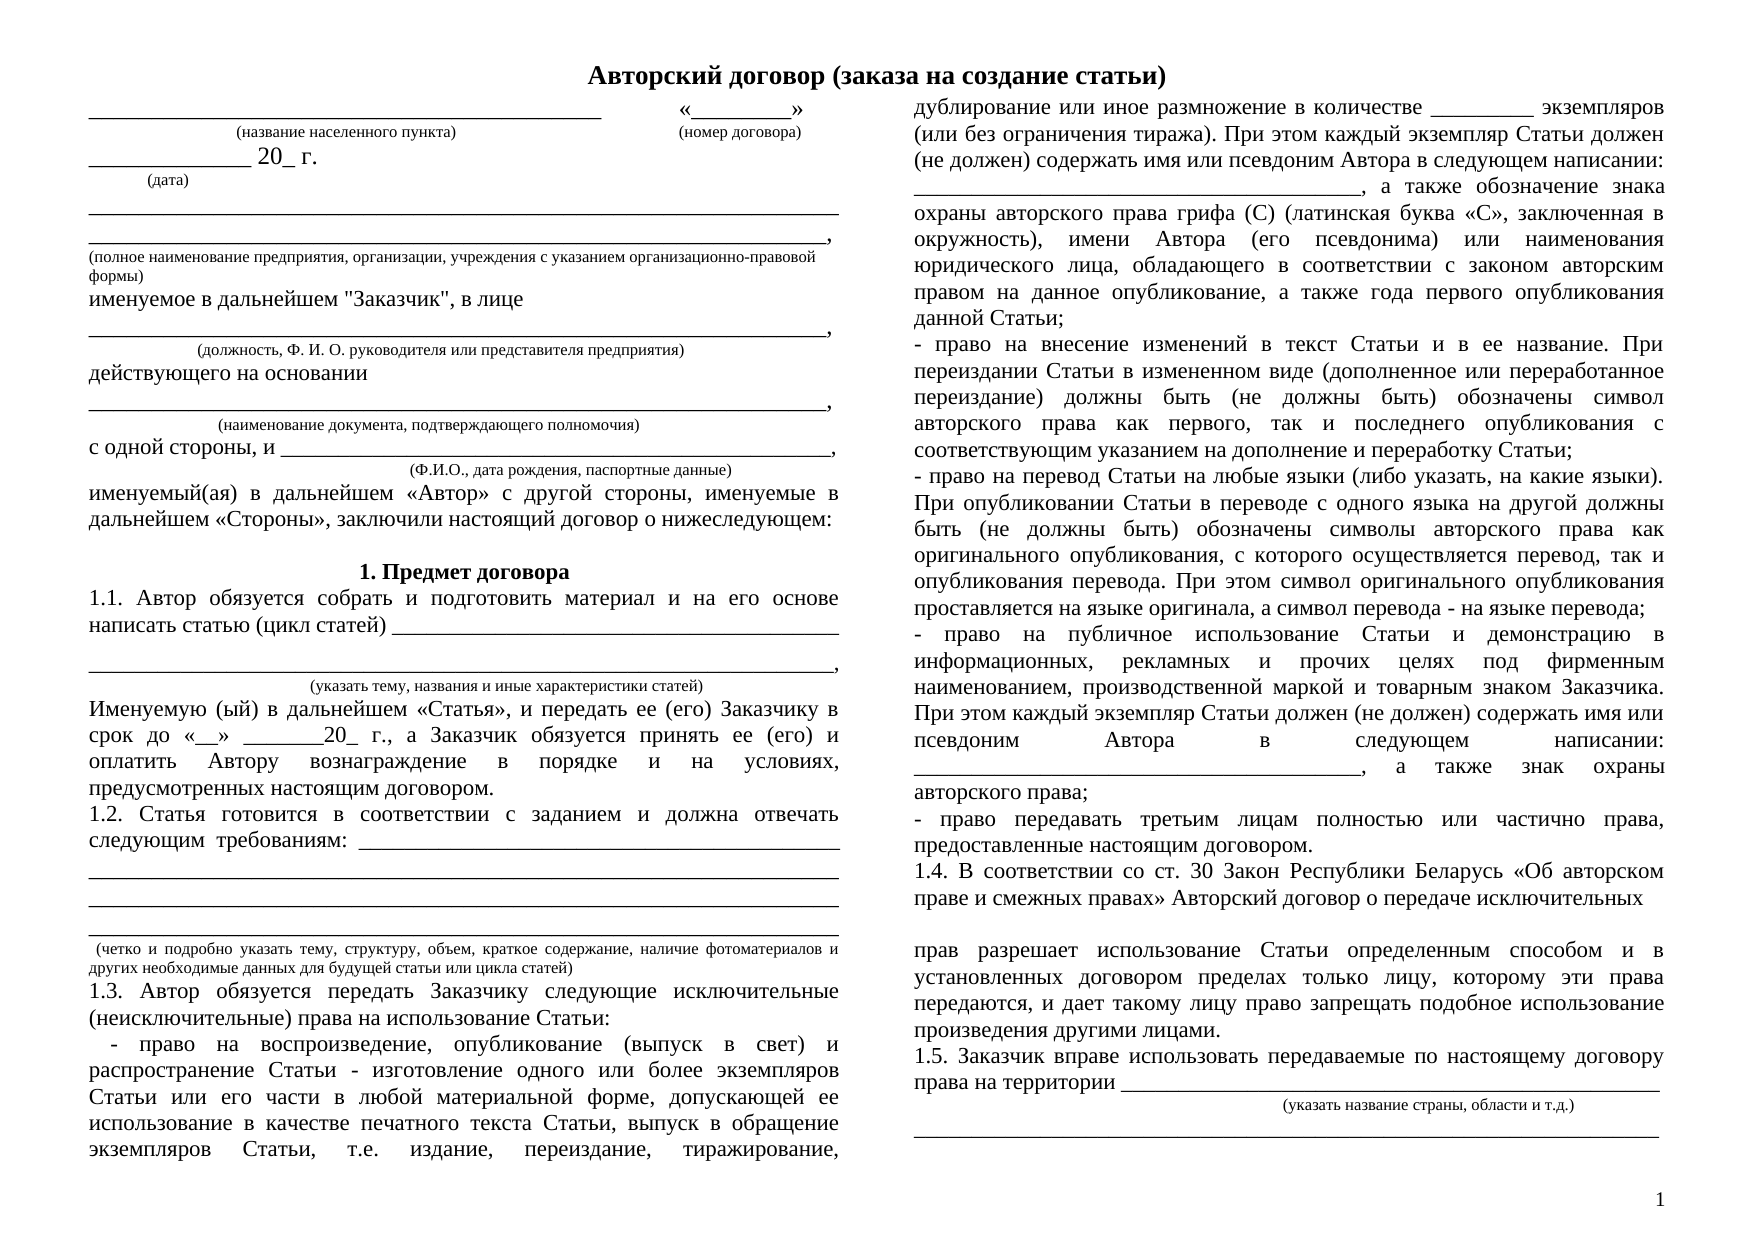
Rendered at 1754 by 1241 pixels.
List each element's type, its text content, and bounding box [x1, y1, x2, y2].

text (название населенного пункта) (номер договора) [89, 122, 840, 141]
text 1.4. В соответствии со ст. 30 Закон Республики Беларусь «Об авторском праве и смежных правах» Авторский договор о передаче исключительных [914, 857, 1665, 910]
text (указать название страны, области и т.д.) [914, 1095, 1665, 1114]
text (полное наименование предприятия, организации, учреждения с указанием организационно-правовой формы) [89, 247, 840, 285]
text _____________ 20_ г. [89, 141, 840, 170]
text _________________________________________ «________» [89, 93, 840, 122]
text именуемый(ая) в дальнейшем «Автор» с другой стороны, именуемые в дальнейшем «Стороны», заключили настоящий договор о нижеследующем: [89, 479, 840, 532]
text (должность, Ф. И. О. руководителя или представителя предприятия) [89, 340, 840, 359]
text прав разрешает использование Статьи определенным способом и в установленных договором пределах только лицу, которому эти права передаются, и дает такому лицу право запрещать подобное использование произведения другими лицами. [914, 937, 1665, 1042]
text ‑ право на воспроизведение, опубликование (выпуск в свет) и распространение Статьи ‑ изготовление одного или более экземпляров Статьи или его части в любой материальной форме, допускающей ее использование в качестве печатного текста Статьи, выпуск в обращение экземпляров Статьи, т.е. издание, переиздание, тиражирование, [89, 1030, 840, 1162]
text ‑ право на внесение изменений в текст Статьи и в ее название. При переиздании Статьи в измененном виде (дополненное или переработанное переиздание) должны быть (не должны быть) обозначены символ авторского права как первого, так и последнего опубликования с соответствующим указанием на дополнение и переработку Статьи; [914, 330, 1665, 462]
text ‑ право на перевод Статьи на любые языки (либо указать, на какие языки). При опубликовании Статьи в переводе с одного языка на другой должны быть (не должны быть) обозначены символы авторского права как оригинального опубликования, с которого осуществляется перевод, так и опубликования перевода. При этом символ оригинального опубликования проставляется на языке оригинала, а символ перевода ‑ на языке перевода; [914, 462, 1665, 620]
text с одной стороны, и ________________________________________________, [89, 433, 840, 460]
text ____________________________________________________________ [89, 910, 840, 939]
text ‑ право передавать третьим лицам полностью или частично права, предоставленные настоящим договором. [914, 805, 1665, 857]
text 1.5. Заказчик вправе использовать передаваемые по настоящему договору права на территории _______________________________________________ [914, 1042, 1665, 1095]
text Именуемую (ый) в дальнейшем «Статья», и передать ее (его) Заказчику в срок до «__» _______20_ г., а Заказчик обязуется принять ее (его) и оплатить Автору вознаграждение в порядке и на условиях, предусмотренных настоящим договором. [89, 694, 840, 800]
text ‑ право на публичное использование Статьи и демонстрацию в информационных, рекламных и прочих целях под фирменным наименованием, производственной маркой и товарным знаком Заказчика. При этом каждый экземпляр Статьи должен (не должен) содержать имя или псевдоним Автора в следующем написании: _______________________________________, а также знак охраны авторского права; [914, 620, 1665, 805]
text (дата) [89, 170, 840, 189]
text именуемое в дальнейшем "Заказчик", в лице ___________________________________________________________, [89, 285, 840, 340]
text (наименование документа, подтверждающего полномочия) [89, 414, 840, 433]
text 1.1. Автор обязуется собрать и подготовить материал и на его основе написать статью (цикл статей) _______________________________________ [89, 584, 840, 637]
text _______________________________________________________________________________________________________________________, [89, 189, 840, 247]
text _________________________________________________________________ [914, 1114, 1665, 1140]
text (четко и подробно указать тему, структуру, объем, краткое содержание, наличие фотоматериалов и других необходимые данных для будущей статьи или цикла статей) [89, 939, 840, 977]
text дублирование или иное размножение в количестве _________ экземпляров (или без ограничения тиража). При этом каждый экземпляр Статьи должен (не должен) содержать имя или псевдоним Автора в следующем написании: _______________________________________, а также обозначение знака охраны авторского права грифа (С) (латинская буква «С», заключенная в окружность), имени Автора (его псевдонима) или наименования юридического лица, обладающего в соответствии с законом авторским правом на данное опубликование, а также года первого опубликования данной Статьи; [914, 93, 1665, 330]
subtitle 1. Предмет договора [89, 558, 840, 584]
text (указать тему, названия и иные характеристики статей) [89, 675, 840, 694]
text 1.3. Автор обязуется передать Заказчику следующие исключительные (неисключительные) права на использование Статьи: [89, 977, 840, 1030]
text 1.2. Статья готовится в соответствии с заданием и должна отвечать следующим требованиям: __________________________________________ ________________________________________________________________________________________________________________________ [89, 800, 840, 910]
text _________________________________________________________________, [89, 649, 840, 675]
text (Ф.И.О., дата рождения, паспортные данные) [89, 460, 840, 479]
subtitle Авторский договор (заказа на создание статьи) [89, 59, 1665, 90]
text действующего на основании ___________________________________________________________, [89, 359, 840, 414]
